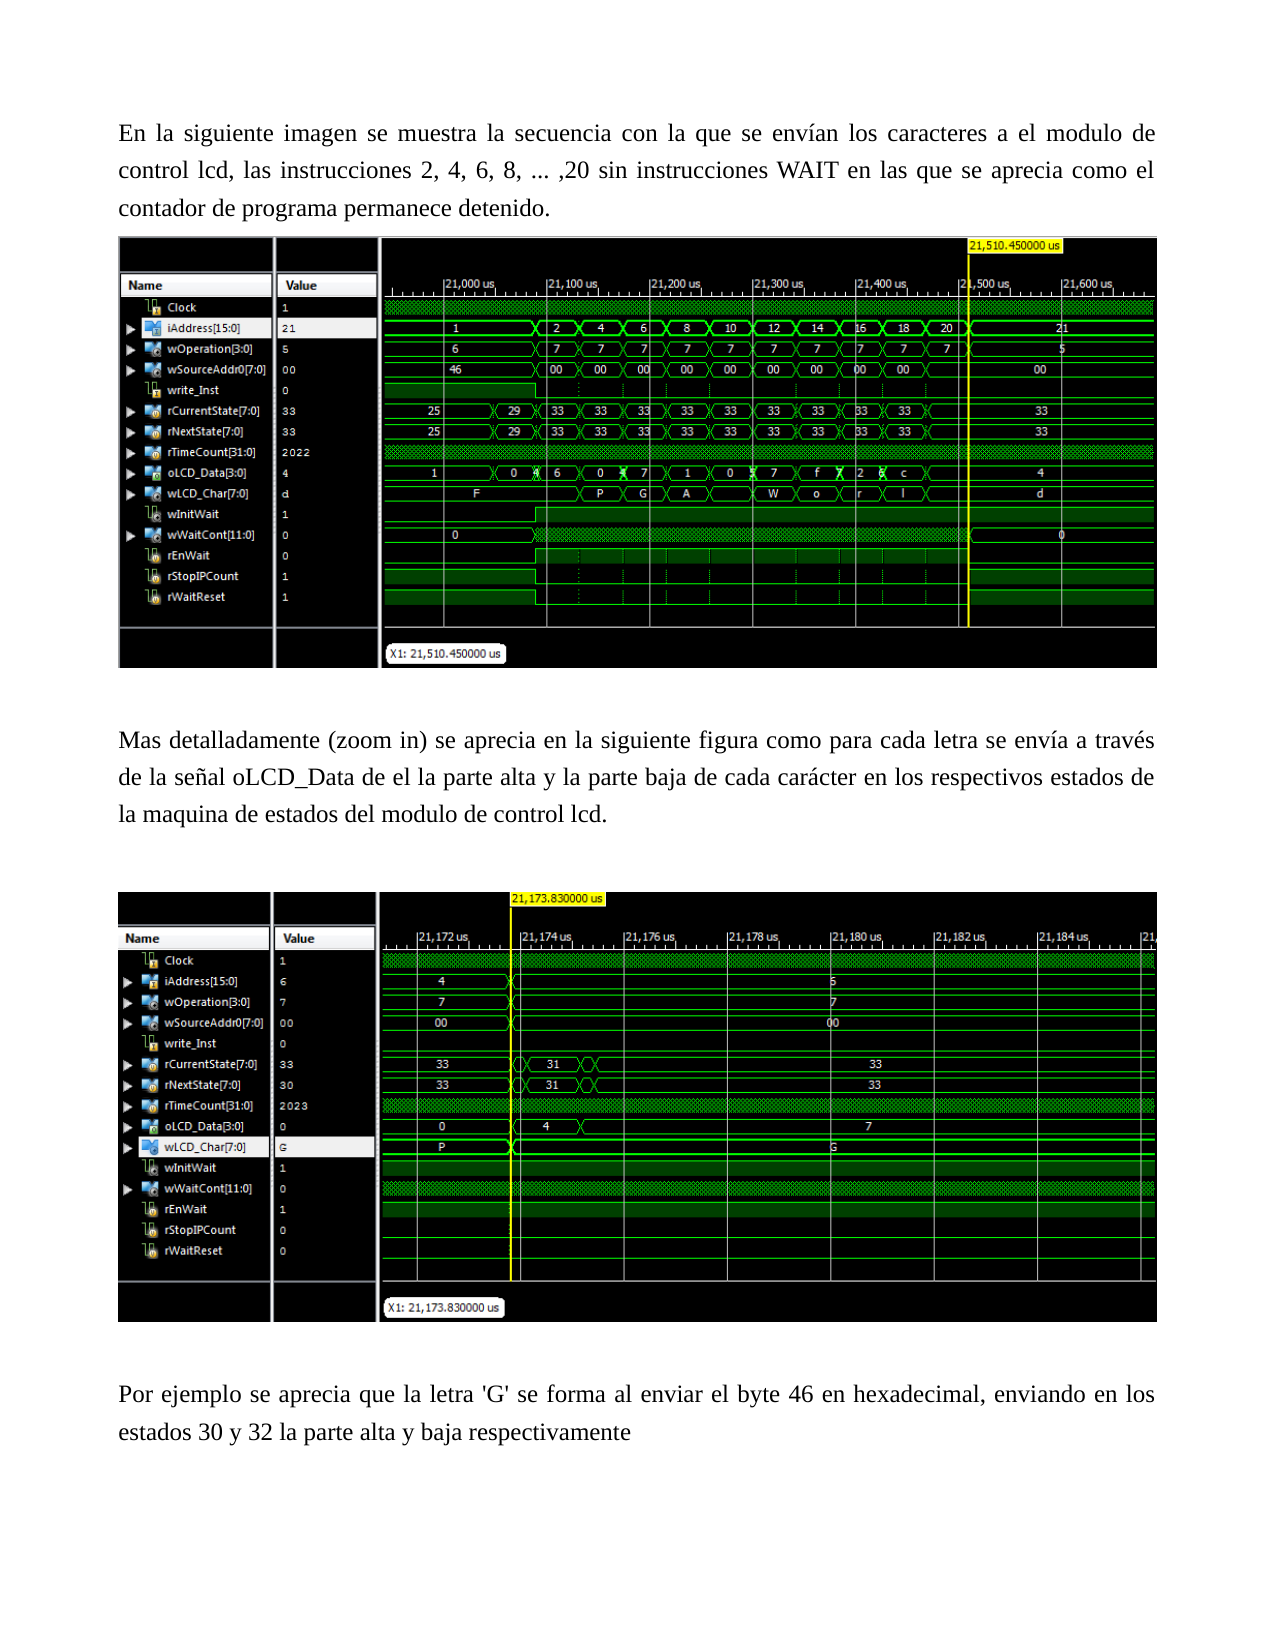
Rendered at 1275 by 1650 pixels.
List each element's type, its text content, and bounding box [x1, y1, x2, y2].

picture [118, 236, 1157, 668]
text En la siguiente imagen se muestra la secuencia con la que se envían los caracteres a el modulo de control lcd, las instrucciones 2, 4, 6, 8, ... ,20 sin instrucciones WAIT en las que se aprecia como el contador de programa permanece detenido. [118, 118, 1157, 221]
text Por ejemplo se aprecia que la letra 'G' se forma al enviar el byte 46 en hexadecimal, enviando en los estados 30 y 32 la parte alta y baja respectivamente [118, 1379, 1157, 1446]
picture [118, 892, 1157, 1322]
text Mas detalladamente (zoom in) se aprecia en la siguiente figura como para cada letra se envía a través de la señal oLCD_Data de el la parte alta y la parte baja de cada carácter en los respectivos estados de la maquina de estados del modulo de control lcd. [118, 725, 1157, 828]
